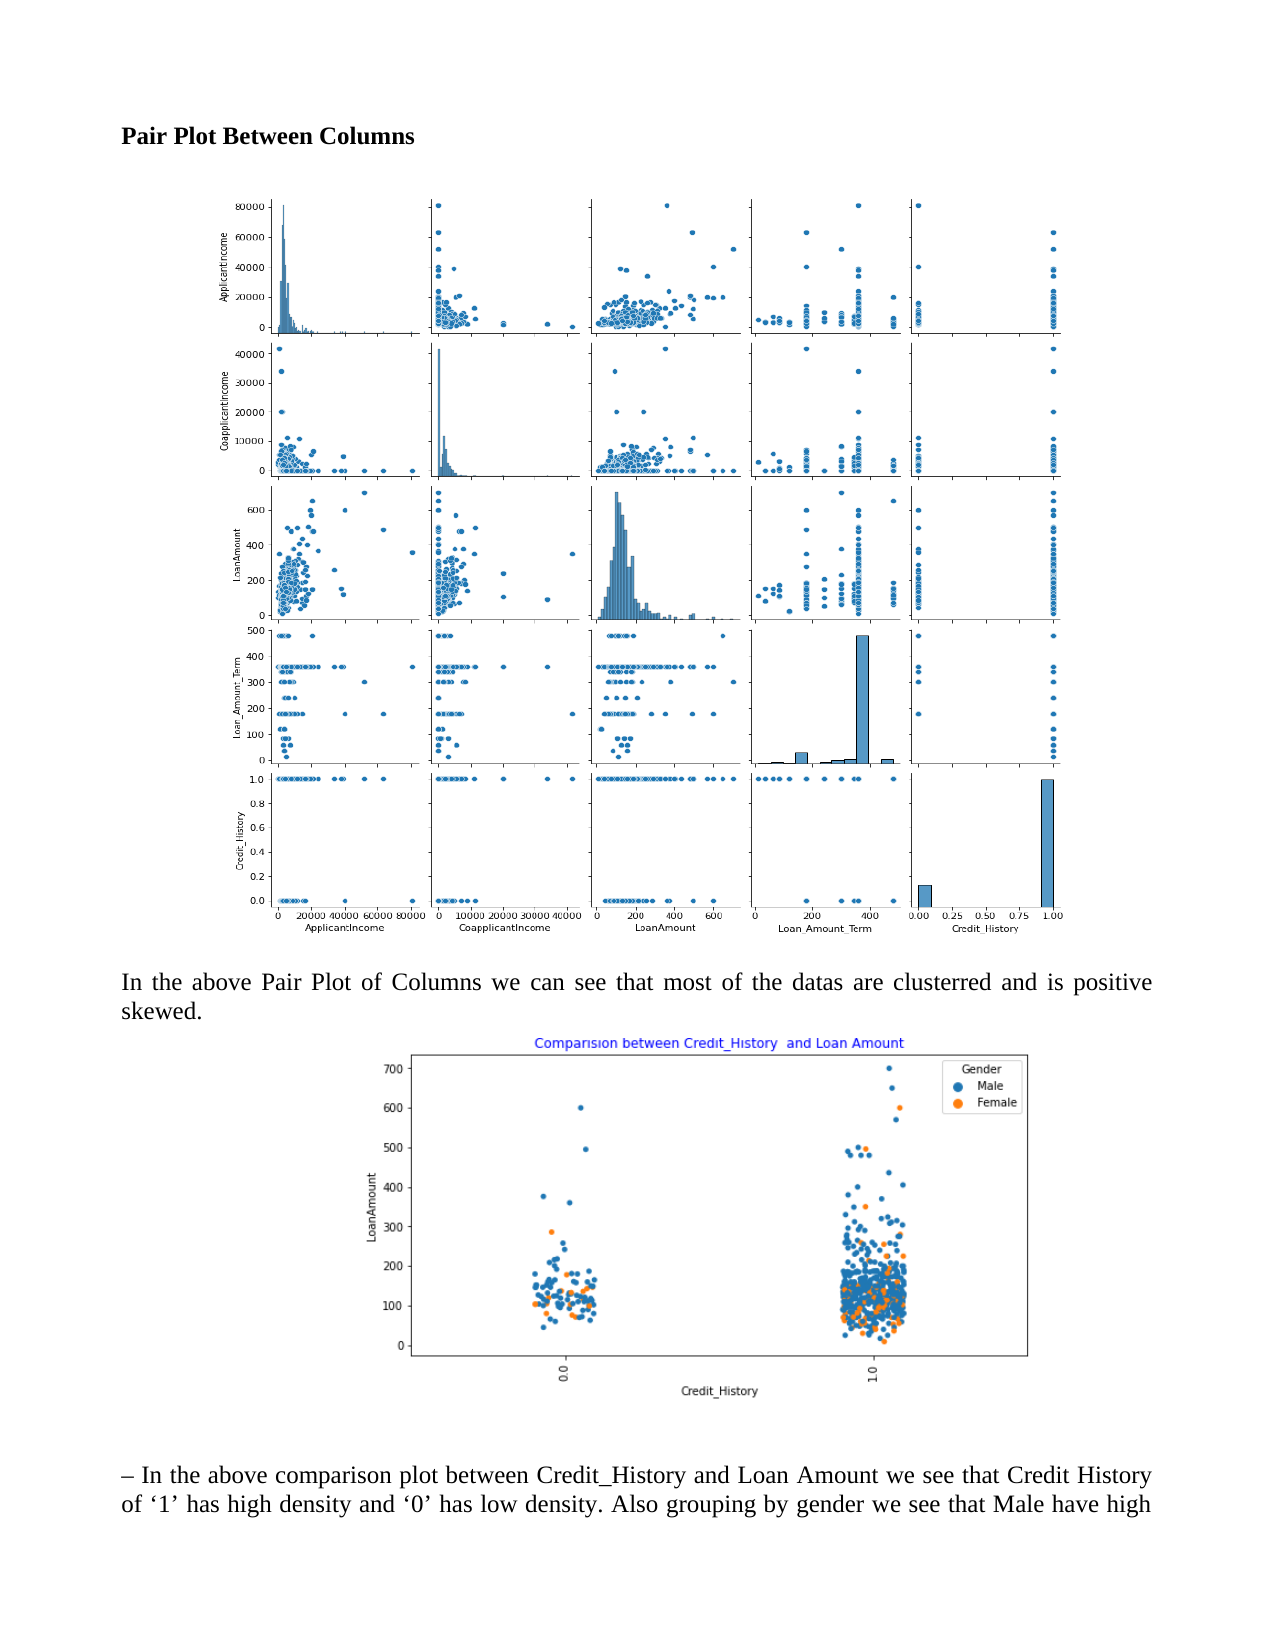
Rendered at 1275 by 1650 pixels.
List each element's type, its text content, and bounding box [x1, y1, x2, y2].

text In the above Pair Plot of Columns we can see that most of the datas are clusterred and is positive skewed. [121, 967, 1154, 1025]
picture [213, 193, 1070, 939]
text – In the above comparison plot between Credit_History and Loan Amount we see that Credit History of ‘1’ has high density and ‘0’ has low density. Also grouping by gender we see that Male have high [121, 1460, 1154, 1518]
text Pair Plot Between Columns [121, 121, 1154, 150]
picture [359, 1038, 1037, 1403]
